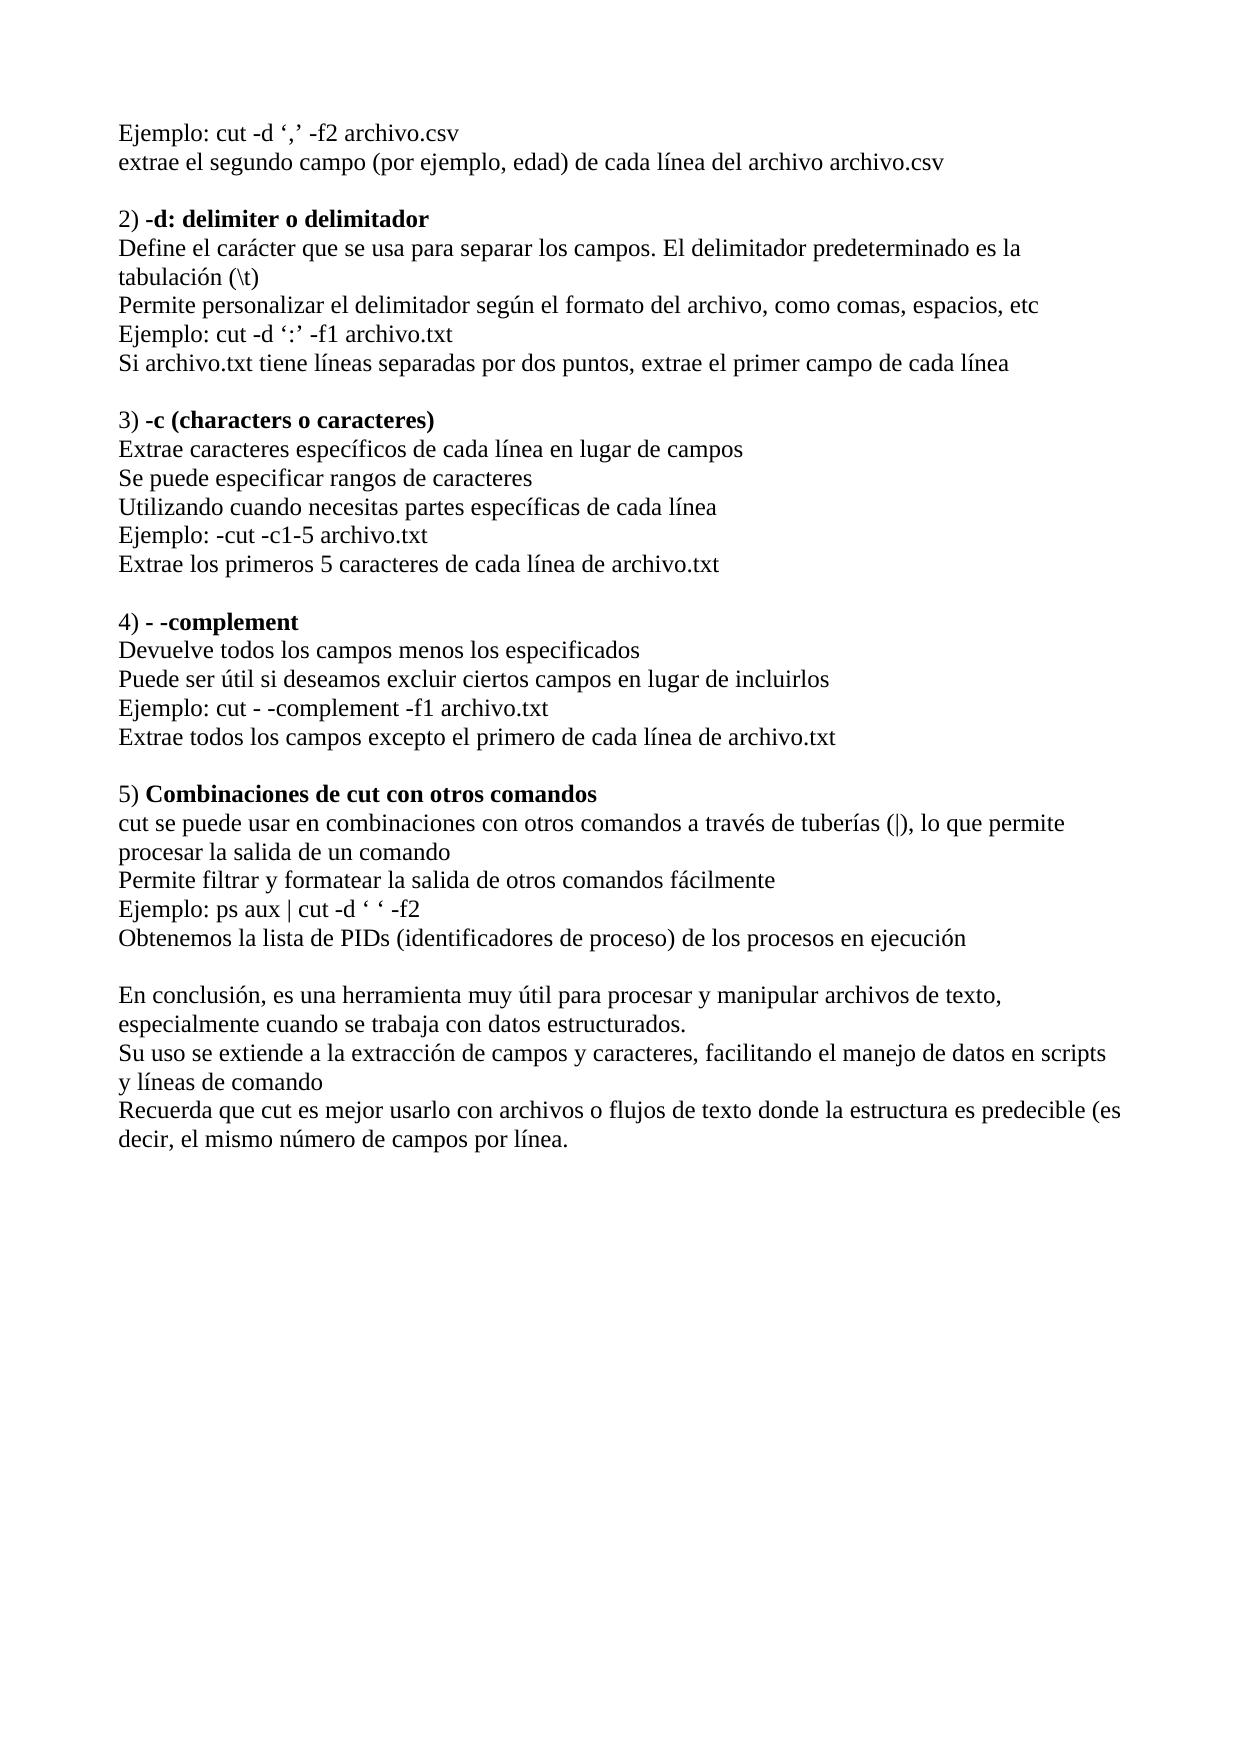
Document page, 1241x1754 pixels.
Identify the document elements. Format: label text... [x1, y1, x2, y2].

text Extrae los primeros 5 caracteres de cada línea de archivo.txt [118, 549, 1122, 578]
text extrae el segundo campo (por ejemplo, edad) de cada línea del archivo archivo.csv [118, 147, 1122, 176]
text Extrae todos los campos excepto el primero de cada línea de archivo.txt [118, 722, 1122, 751]
text 3) -c (characters o caracteres) [118, 406, 1122, 434]
text Devuelve todos los campos menos los especificados [118, 636, 1122, 664]
text Ejemplo: -cut -c1-5 archivo.txt [118, 521, 1122, 549]
text Recuerda que cut es mejor usarlo con archivos o flujos de texto donde la estructura es predecible (es decir, el mismo número de campos por línea. [118, 1096, 1122, 1153]
text Si archivo.txt tiene líneas separadas por dos puntos, extrae el primer campo de cada línea [118, 348, 1122, 377]
text Ejemplo: ps aux | cut -d ‘ ‘ -f2 [118, 894, 1122, 923]
text Su uso se extiende a la extracción de campos y caracteres, facilitando el manejo de datos en scripts y líneas de comando [118, 1038, 1122, 1096]
text cut se puede usar en combinaciones con otros comandos a través de tuberías (|), lo que permite procesar la salida de un comando [118, 808, 1122, 866]
text Define el carácter que se usa para separar los campos. El delimitador predeterminado es la tabulación (\t) [118, 233, 1122, 291]
text Puede ser útil si deseamos excluir ciertos campos en lugar de incluirlos [118, 664, 1122, 693]
text Extrae caracteres específicos de cada línea en lugar de campos [118, 434, 1122, 463]
text En conclusión, es una herramienta muy útil para procesar y manipular archivos de texto, especialmente cuando se trabaja con datos estructurados. [118, 981, 1122, 1038]
text 5) Combinaciones de cut con otros comandos [118, 779, 1122, 808]
text Ejemplo: cut -d ‘,’ -f2 archivo.csv [118, 118, 1122, 147]
text Utilizando cuando necesitas partes específicas de cada línea [118, 492, 1122, 521]
text Ejemplo: cut -d ‘:’ -f1 archivo.txt [118, 319, 1122, 348]
text 2) -d: delimiter o delimitador [118, 204, 1122, 233]
text Obtenemos la lista de PIDs (identificadores de proceso) de los procesos en ejecución [118, 923, 1122, 952]
text Permite filtrar y formatear la salida de otros comandos fácilmente [118, 866, 1122, 894]
text Ejemplo: cut - -complement -f1 archivo.txt [118, 693, 1122, 722]
text Permite personalizar el delimitador según el formato del archivo, como comas, espacios, etc [118, 291, 1122, 319]
text Se puede especificar rangos de caracteres [118, 463, 1122, 492]
text 4) - -complement [118, 607, 1122, 636]
